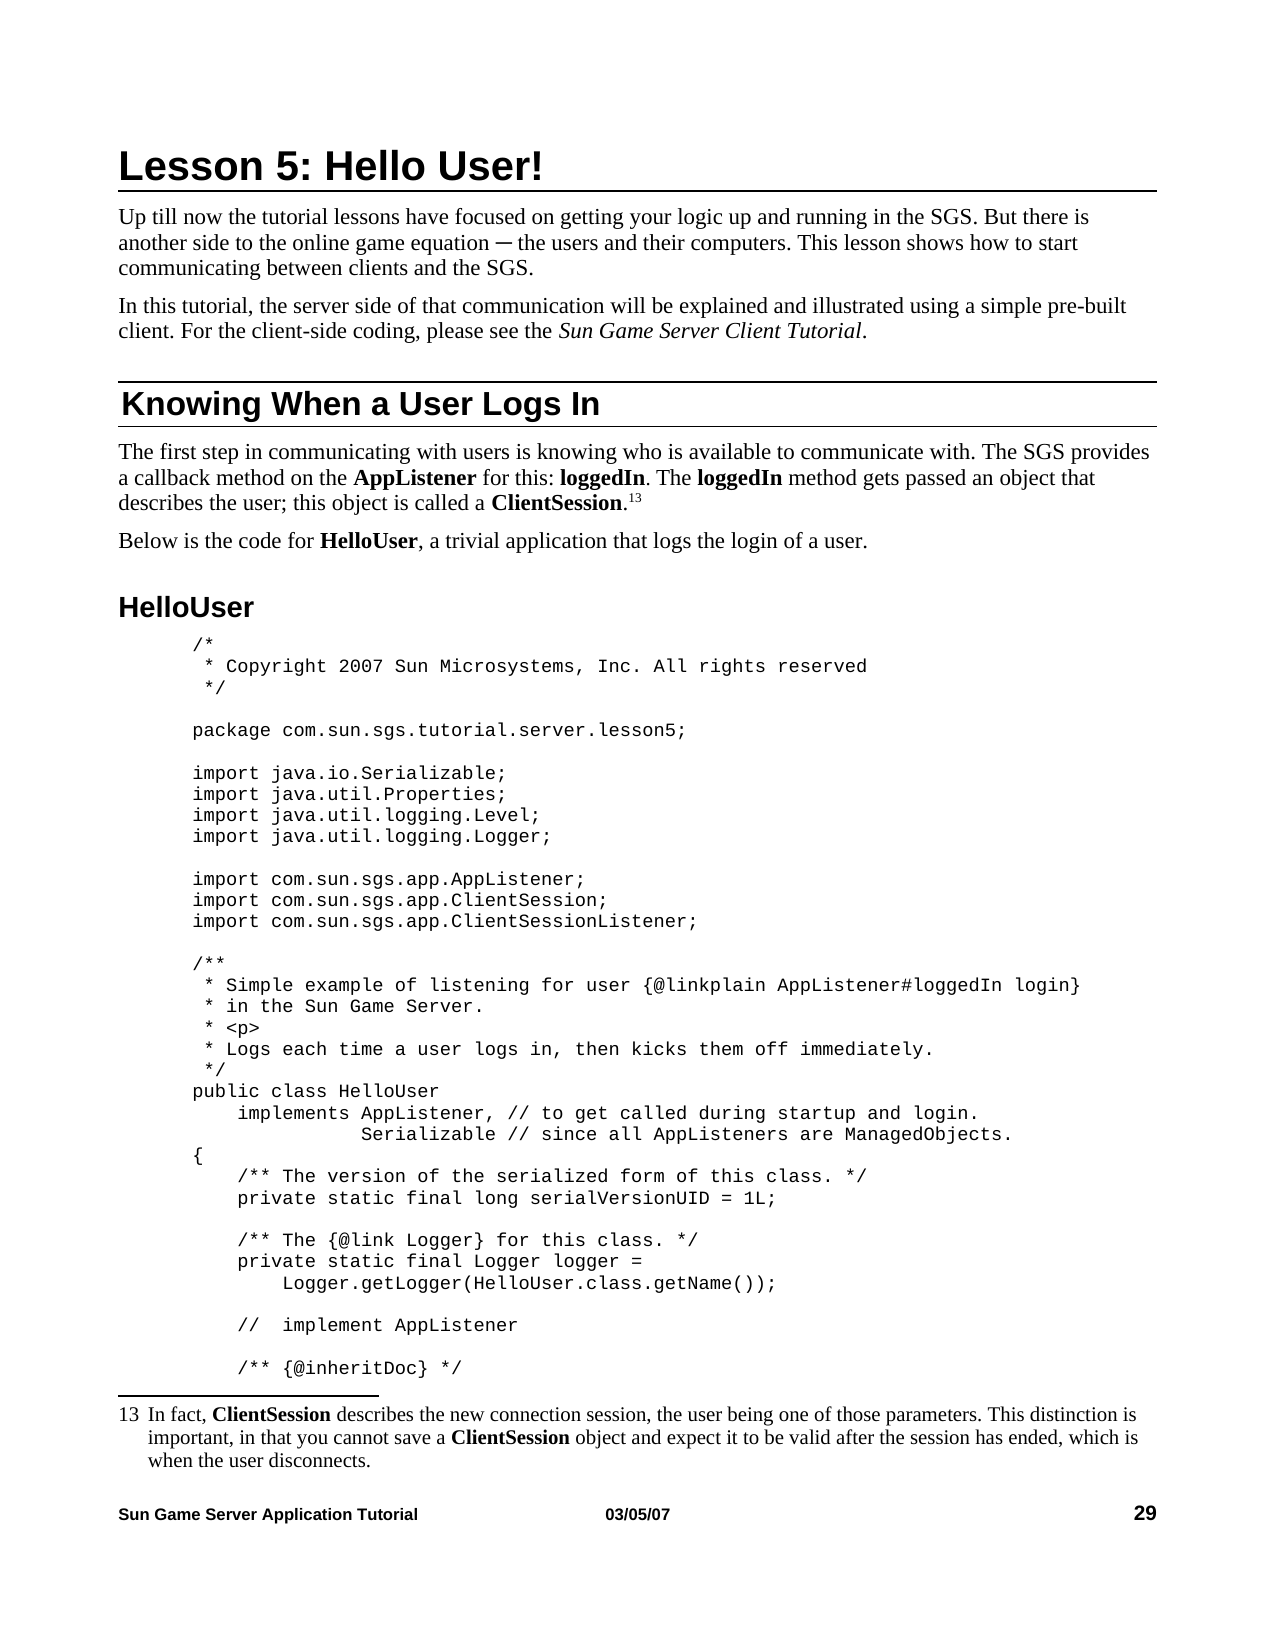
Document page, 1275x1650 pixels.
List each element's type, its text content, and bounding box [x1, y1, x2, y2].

subtitle HelloUser [118, 591, 1157, 623]
subtitle Knowing When a User Logs In [118, 383, 1157, 426]
subtitle Lesson 5: Hello User! [118, 143, 1157, 190]
text /* * Copyright 2007 Sun Microsystems, Inc. All rights reserved */ package com.sun.sgs.tutorial.server.lesson5; import java.io.Serializable; import java.util.Properties; import java.util.logging.Level; import java.util.logging.Logger; import com.sun.sgs.app.AppListener; import com.sun.sgs.app.ClientSession; import com.sun.sgs.app.ClientSessionListener; /** * Simple example of listening for user {@linkplain AppListener#loggedIn login} * in the Sun Game Server. * <p> * Logs each time a user logs in, then kicks them off immediately. */ public class HelloUser implements AppListener, // to get called during startup and login. Serializable // since all AppListeners are ManagedObjects. { /** The version of the serialized form of this class. */ private static final long serialVersionUID = 1L; /** The {@link Logger} for this class. */ private static final Logger logger = Logger.getLogger(HelloUser.class.getName()); // implement AppListener /** {@inheritDoc} */ [192, 636, 1098, 1380]
text In fact, ClientSession describes the new connection session, the user being one of those parameters. This distinction is important, in that you cannot save a ClientSession object and expect it to be valid after the session has ended, which is when the user disconnects. [118, 1402, 1157, 1472]
text Below is the code for HelloUser, a trivial application that logs the login of a user. [118, 528, 1157, 553]
text In this tutorial, the server side of that communication will be explained and illustrated using a simple pre-built client. For the client-side coding, please see the Sun Game Server Client Tutorial. [118, 293, 1157, 344]
text Up till now the tutorial lessons have focused on getting your logic up and running in the SGS. But there is another side to the online game equation ─ the users and their computers. This lesson shows how to start communicating between clients and the SGS. [118, 204, 1157, 281]
text The first step in communicating with users is knowing who is available to communicate with. The SGS provides a callback method on the AppListener for this: loggedIn. The loggedIn method gets passed an object that describes the user; this object is called a ClientSession. [118, 439, 1157, 516]
